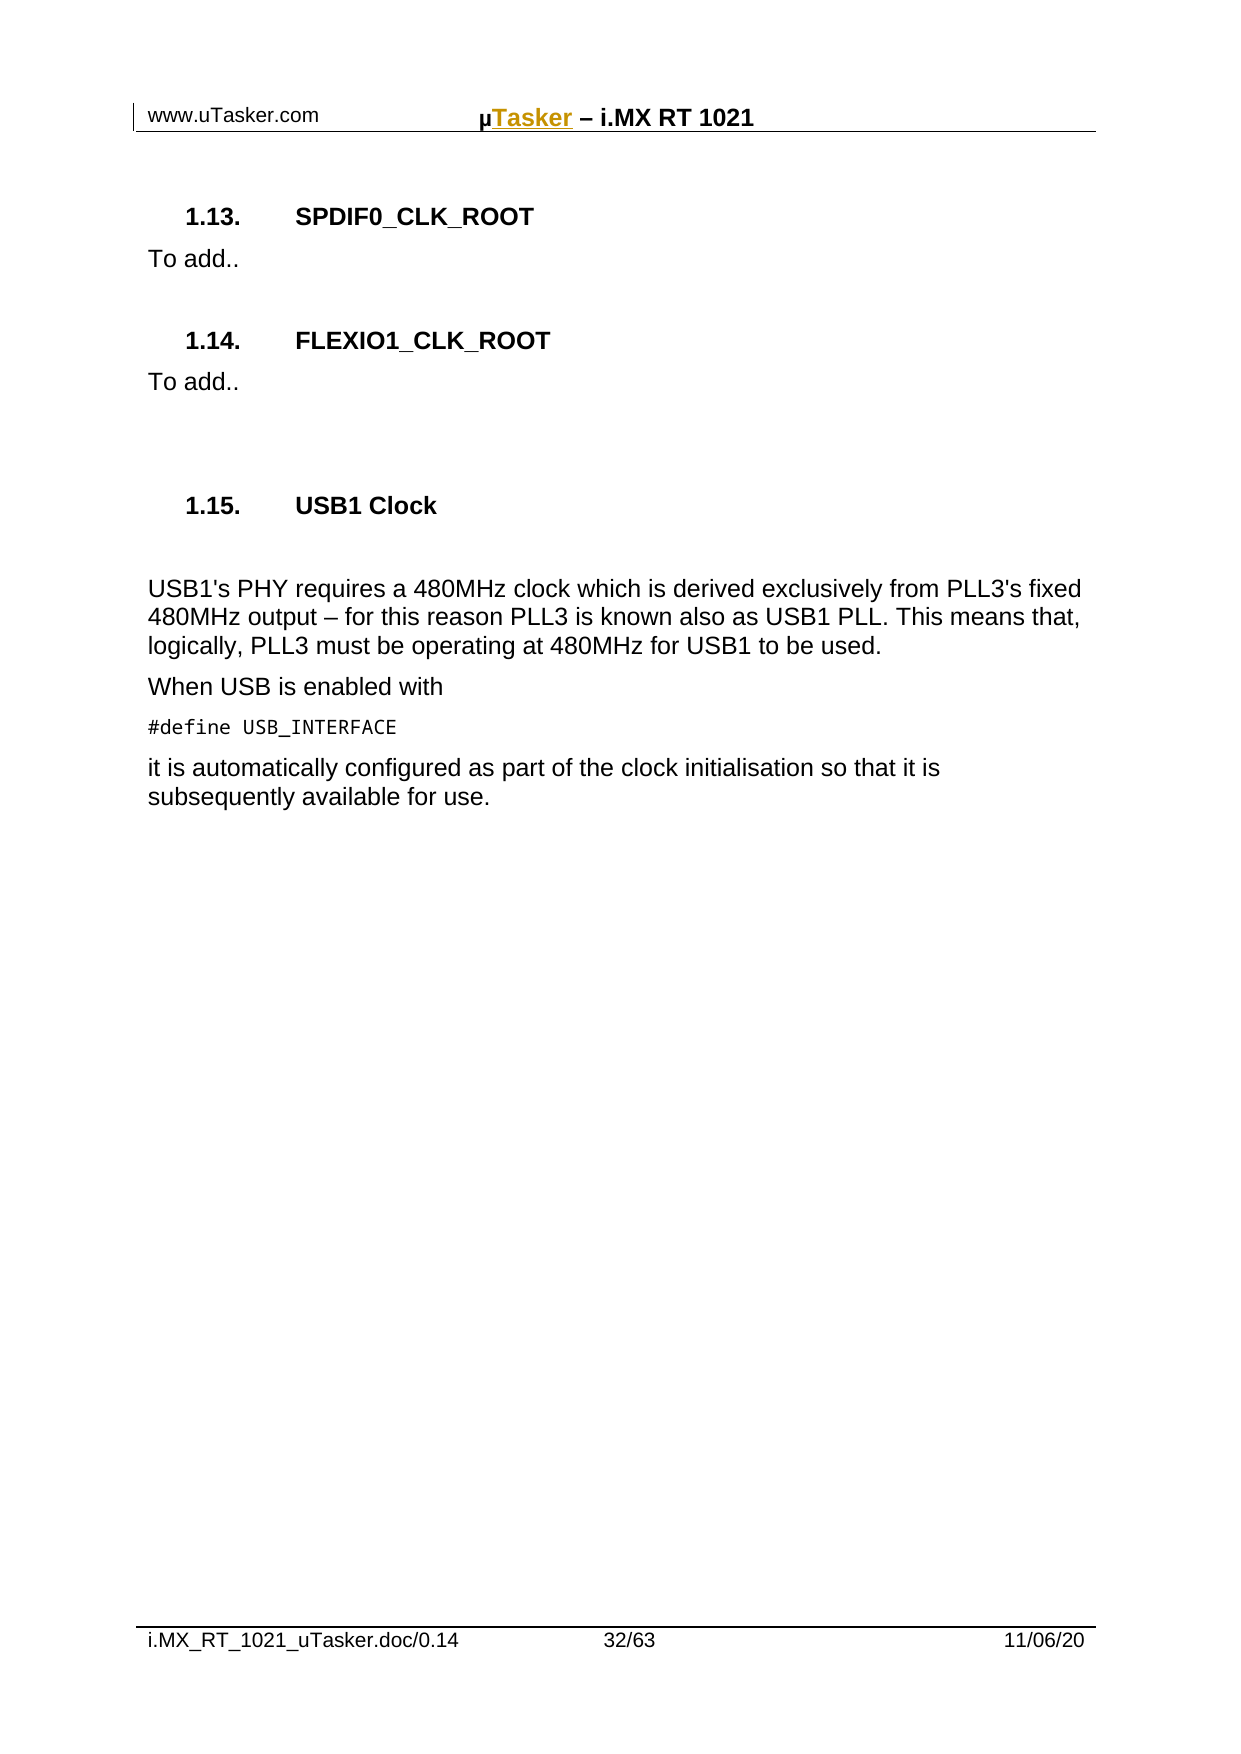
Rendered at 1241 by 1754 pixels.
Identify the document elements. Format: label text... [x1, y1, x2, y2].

subtitle FLEXIO1_CLK_ROOT [185, 326, 1093, 355]
text To add.. [148, 367, 1093, 396]
text When USB is enabled with [148, 672, 1093, 701]
text USB1's PHY requires a 480MHz clock which is derived exclusively from PLL3's fixed 480MHz output – for this reason PLL3 is known also as USB1 PLL. This means that, logically, PLL3 must be operating at 480MHz for USB1 to be used. [148, 573, 1093, 660]
text To add.. [148, 243, 1093, 272]
text #define USB_INTERFACE [148, 713, 1093, 741]
subtitle USB1 Clock [185, 491, 1093, 520]
text it is automatically configured as part of the clock initialisation so that it is subsequently available for use. [148, 753, 1093, 811]
subtitle SPDIF0_CLK_ROOT [185, 202, 1093, 231]
